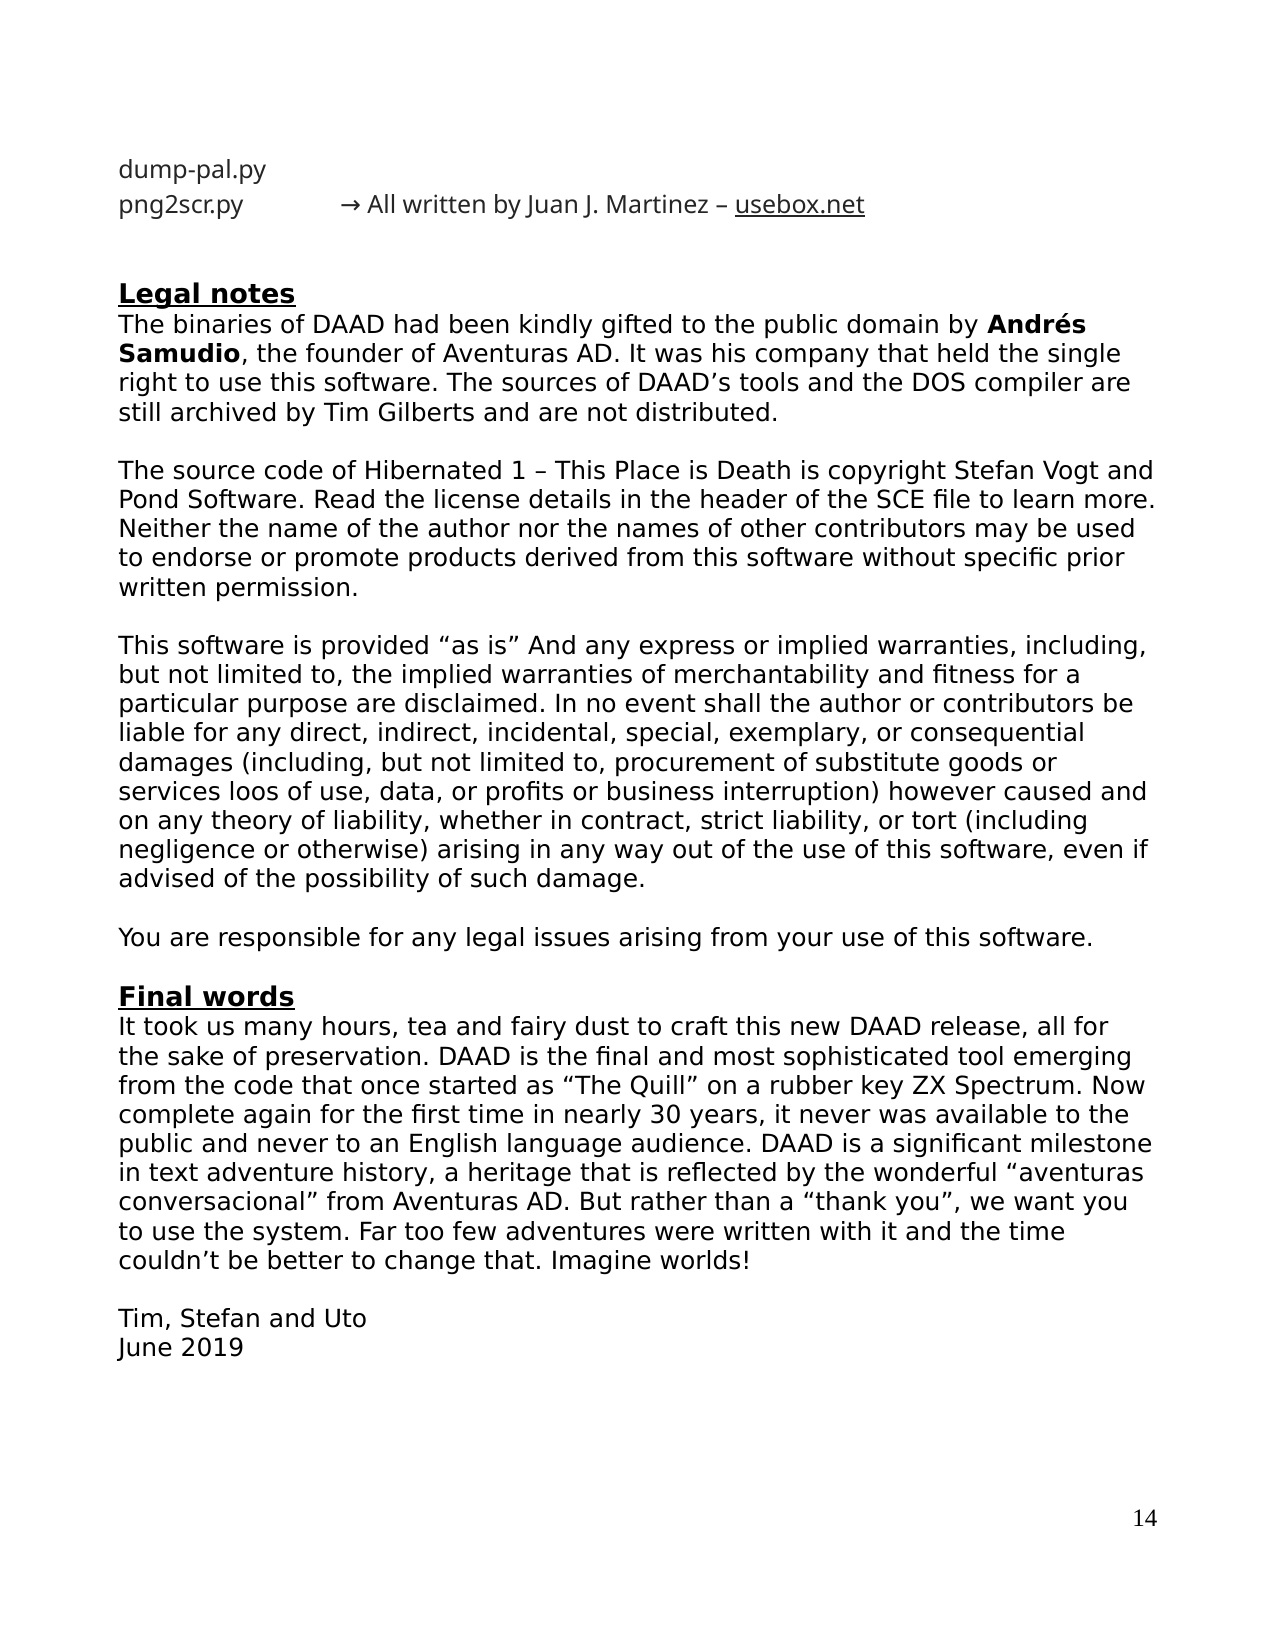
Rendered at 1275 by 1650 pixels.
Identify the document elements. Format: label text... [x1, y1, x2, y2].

text June 2019 [118, 1333, 1157, 1363]
text Tim, Stefan and Uto [118, 1304, 1157, 1333]
text The binaries of DAAD had been kindly gifted to the public domain by Andrés Samudio, the founder of Aventuras AD. It was his company that held the single right to use this software. The sources of DAAD’s tools and the DOS compiler are still archived by Tim Gilberts and are not distributed. [118, 310, 1157, 427]
text dump-pal.py [118, 152, 1157, 186]
text Legal notes [118, 279, 1157, 310]
text It took us many hours, tea and fairy dust to craft this new DAAD release, all for the sake of preservation. DAAD is the final and most sophisticated tool emerging from the code that once started as “The Quill” on a rubber key ZX Spectrum. Now complete again for the first time in nearly 30 years, it never was available to the public and never to an English language audience. DAAD is a significant milestone in text adventure history, a heritage that is reflected by the wonderful “aventuras conversacional” from Aventuras AD. But rather than a “thank you”, we want you to use the system. Far too few adventures were written with it and the time couldn’t be better to change that. Imagine worlds! [118, 1013, 1157, 1275]
text png2scr.py → All written by Juan J. Martinez – usebox.net [118, 186, 1157, 220]
text Neither the name of the author nor the names of other contributors may be used to endorse or promote products derived from this software without specific prior written permission. [118, 514, 1157, 602]
text The source code of Hibernated 1 – This Place is Death is copyright Stefan Vogt and Pond Software. Read the license details in the header of the SCE file to learn more. [118, 456, 1157, 514]
text Final words [118, 981, 1157, 1013]
text You are responsible for any legal issues arising from your use of this software. [118, 923, 1157, 952]
text This software is provided “as is” And any express or implied warranties, including, but not limited to, the implied warranties of merchantability and fitness for a particular purpose are disclaimed. In no event shall the author or contributors be liable for any direct, indirect, incidental, special, exemplary, or consequential damages (including, but not limited to, procurement of substitute goods or services loos of use, data, or profits or business interruption) however caused and on any theory of liability, whether in contract, strict liability, or tort (including negligence or otherwise) arising in any way out of the use of this software, even if advised of the possibility of such damage. [118, 631, 1157, 893]
